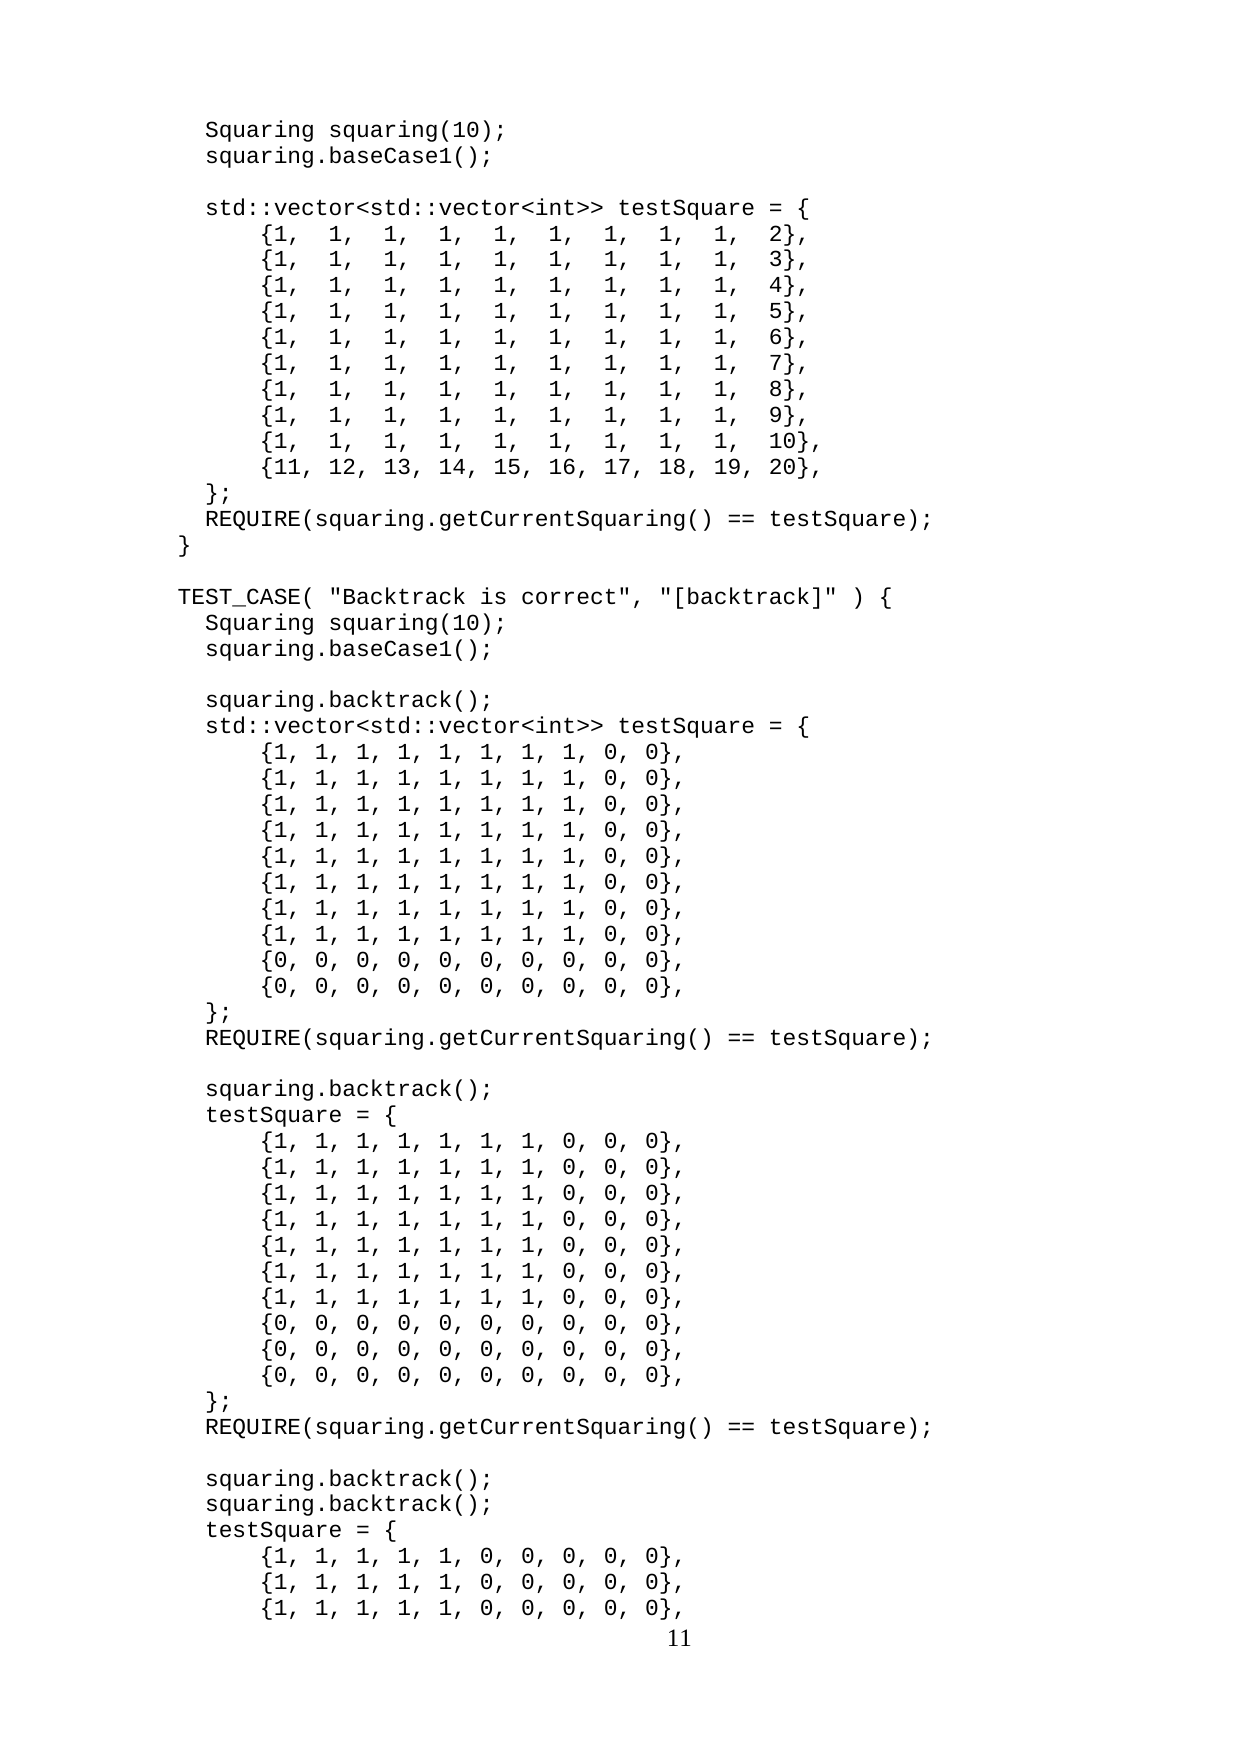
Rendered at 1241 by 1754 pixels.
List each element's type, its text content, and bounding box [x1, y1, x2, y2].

text {1, 1, 1, 1, 1, 1, 1, 1, 1, 2}, [177, 222, 1181, 248]
text {0, 0, 0, 0, 0, 0, 0, 0, 0, 0}, [177, 948, 1181, 974]
text {1, 1, 1, 1, 1, 1, 1, 1, 0, 0}, [177, 922, 1181, 948]
text }; [177, 1389, 1181, 1415]
text {1, 1, 1, 1, 1, 1, 1, 0, 0, 0}, [177, 1259, 1181, 1285]
text std::vector<std::vector<int>> testSquare = { [177, 196, 1181, 222]
text {0, 0, 0, 0, 0, 0, 0, 0, 0, 0}, [177, 974, 1181, 1000]
text {1, 1, 1, 1, 1, 1, 1, 1, 1, 7}, [177, 352, 1181, 377]
text {1, 1, 1, 1, 1, 1, 1, 1, 1, 8}, [177, 377, 1181, 403]
text REQUIRE(squaring.getCurrentSquaring() == testSquare); [177, 1415, 1181, 1441]
text squaring.backtrack(); [177, 1467, 1181, 1493]
text {11, 12, 13, 14, 15, 16, 17, 18, 19, 20}, [177, 455, 1181, 481]
text {1, 1, 1, 1, 1, 0, 0, 0, 0, 0}, [177, 1545, 1181, 1571]
text {1, 1, 1, 1, 1, 1, 1, 1, 1, 5}, [177, 300, 1181, 326]
text {1, 1, 1, 1, 1, 1, 1, 1, 1, 3}, [177, 248, 1181, 274]
text {1, 1, 1, 1, 1, 1, 1, 0, 0, 0}, [177, 1156, 1181, 1182]
text {1, 1, 1, 1, 1, 1, 1, 1, 1, 9}, [177, 403, 1181, 429]
text {1, 1, 1, 1, 1, 1, 1, 0, 0, 0}, [177, 1130, 1181, 1156]
text testSquare = { [177, 1104, 1181, 1130]
text {1, 1, 1, 1, 1, 1, 1, 1, 0, 0}, [177, 896, 1181, 922]
text {1, 1, 1, 1, 1, 0, 0, 0, 0, 0}, [177, 1571, 1181, 1597]
text testSquare = { [177, 1519, 1181, 1545]
text {1, 1, 1, 1, 1, 1, 1, 1, 0, 0}, [177, 844, 1181, 870]
text }; [177, 1000, 1181, 1026]
text {1, 1, 1, 1, 1, 1, 1, 0, 0, 0}, [177, 1182, 1181, 1207]
text REQUIRE(squaring.getCurrentSquaring() == testSquare); [177, 507, 1181, 533]
text {1, 1, 1, 1, 1, 1, 1, 1, 0, 0}, [177, 741, 1181, 767]
text REQUIRE(squaring.getCurrentSquaring() == testSquare); [177, 1026, 1181, 1052]
text {1, 1, 1, 1, 1, 1, 1, 0, 0, 0}, [177, 1233, 1181, 1259]
text {1, 1, 1, 1, 1, 1, 1, 0, 0, 0}, [177, 1285, 1181, 1311]
text Squaring squaring(10); [177, 118, 1181, 144]
text TEST_CASE( "Backtrack is correct", "[backtrack]" ) { [177, 585, 1181, 611]
text squaring.backtrack(); [177, 1493, 1181, 1519]
text {1, 1, 1, 1, 1, 1, 1, 1, 0, 0}, [177, 818, 1181, 844]
text {1, 1, 1, 1, 1, 1, 1, 1, 0, 0}, [177, 767, 1181, 792]
text {1, 1, 1, 1, 1, 1, 1, 1, 1, 4}, [177, 274, 1181, 300]
text {1, 1, 1, 1, 1, 1, 1, 1, 1, 10}, [177, 429, 1181, 455]
text {0, 0, 0, 0, 0, 0, 0, 0, 0, 0}, [177, 1363, 1181, 1389]
text } [177, 533, 1181, 559]
text {0, 0, 0, 0, 0, 0, 0, 0, 0, 0}, [177, 1311, 1181, 1337]
text squaring.backtrack(); [177, 1078, 1181, 1104]
text std::vector<std::vector<int>> testSquare = { [177, 715, 1181, 741]
text squaring.baseCase1(); [177, 637, 1181, 663]
text squaring.baseCase1(); [177, 144, 1181, 170]
text {1, 1, 1, 1, 1, 0, 0, 0, 0, 0}, [177, 1597, 1181, 1622]
text }; [177, 481, 1181, 507]
text {0, 0, 0, 0, 0, 0, 0, 0, 0, 0}, [177, 1337, 1181, 1363]
text {1, 1, 1, 1, 1, 1, 1, 1, 0, 0}, [177, 792, 1181, 818]
text {1, 1, 1, 1, 1, 1, 1, 0, 0, 0}, [177, 1207, 1181, 1233]
text squaring.backtrack(); [177, 689, 1181, 715]
text {1, 1, 1, 1, 1, 1, 1, 1, 0, 0}, [177, 870, 1181, 896]
text {1, 1, 1, 1, 1, 1, 1, 1, 1, 6}, [177, 326, 1181, 352]
text Squaring squaring(10); [177, 611, 1181, 637]
